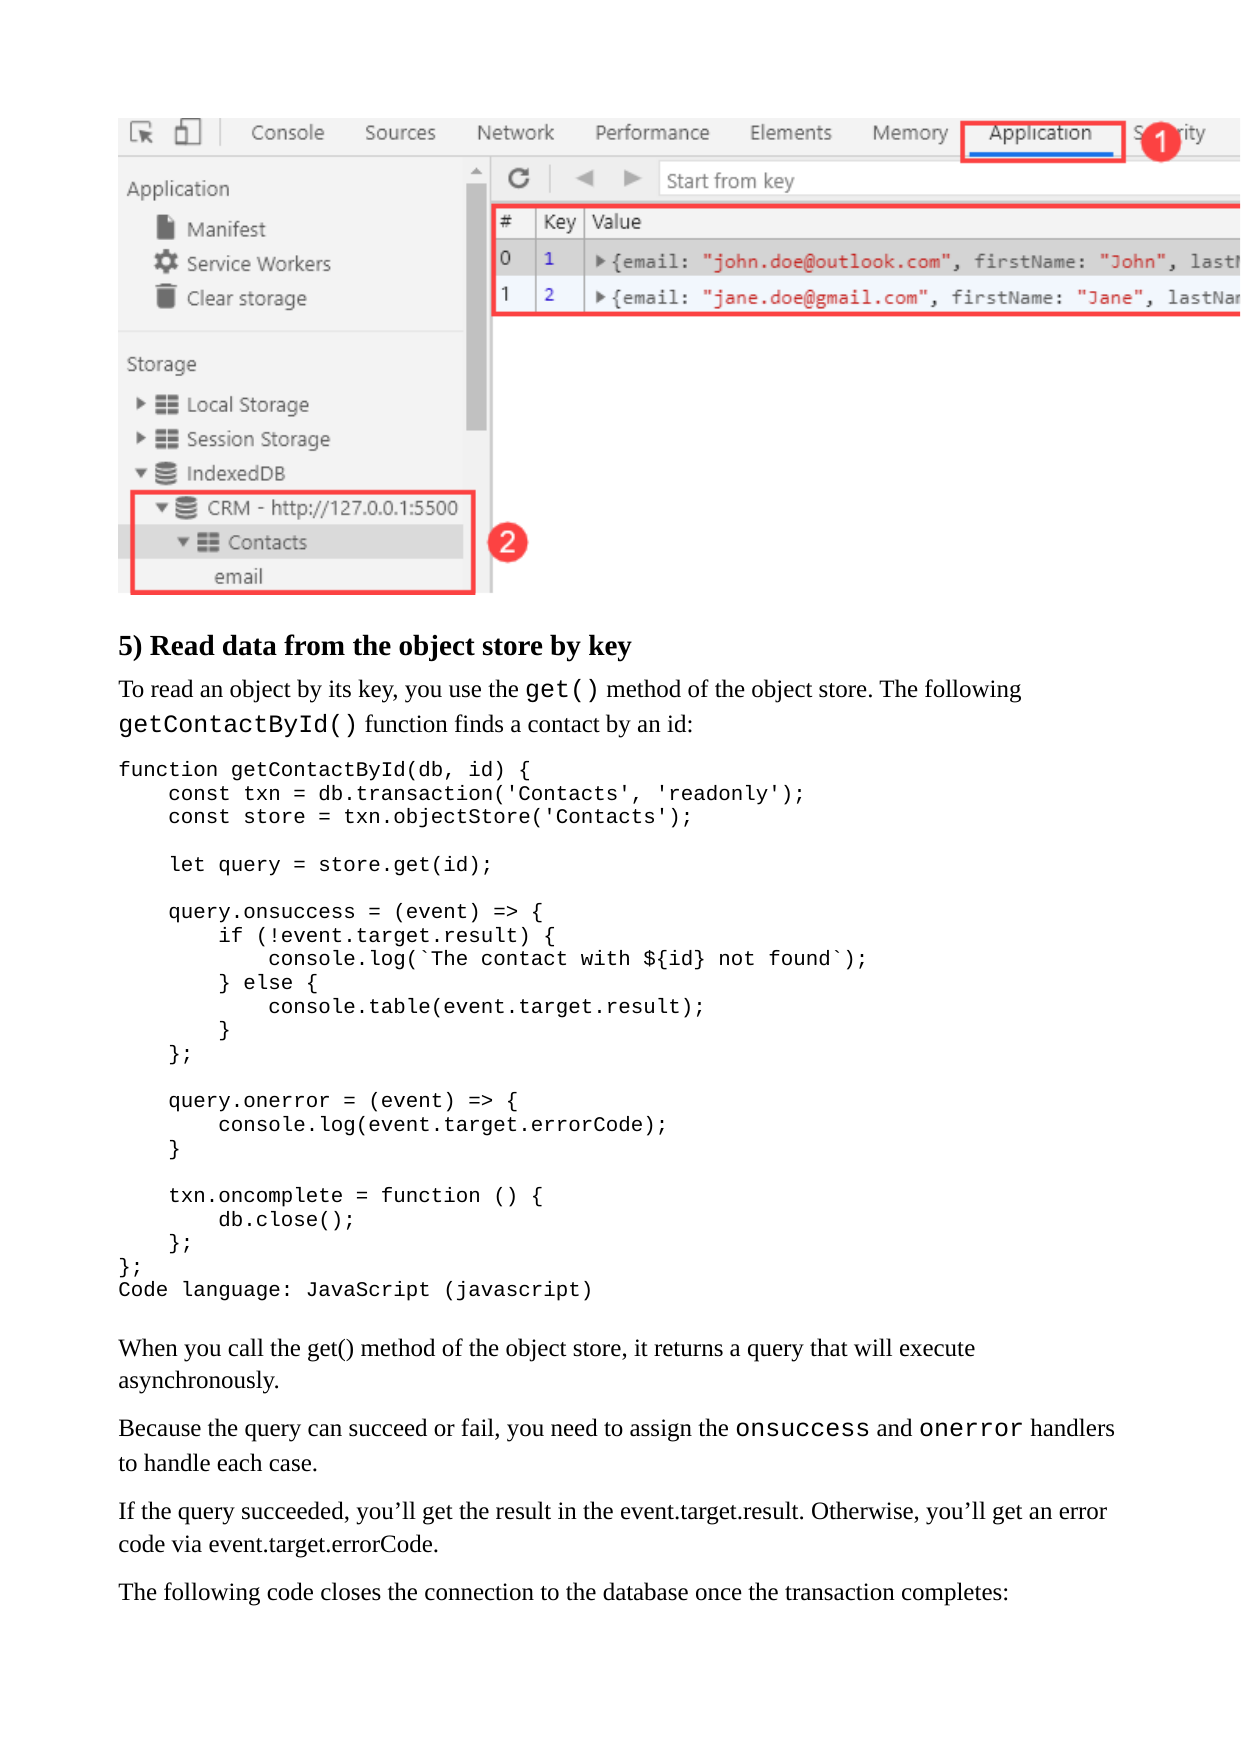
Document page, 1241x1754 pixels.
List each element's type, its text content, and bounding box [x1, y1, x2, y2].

text Because the query can succeed or fail, you need to assign the onsuccess and onerror handlers to handle each case. [118, 1413, 1122, 1477]
text When you call the get() method of the object store, it returns a query that will execute asynchronously. [118, 1333, 1122, 1394]
text If the query succeeded, you’ll get the result in the event.target.result. Otherwise, you’ll get an error code via event.target.errorCode. [118, 1496, 1122, 1558]
subtitle 5) Read data from the object store by key [118, 628, 1122, 662]
text db.close(); [118, 1208, 1122, 1232]
text Code language: JavaScript (javascript) [118, 1279, 1122, 1303]
text const store = txn.objectStore('Contacts'); [118, 807, 1122, 830]
text } else { [118, 972, 1122, 996]
text console.log(`The contact with ${id} not found`); [118, 948, 1122, 972]
text let query = store.get(id); [118, 854, 1122, 877]
text }; [118, 1256, 1122, 1279]
text } [118, 1019, 1122, 1043]
picture [118, 118, 1241, 595]
text txn.oncomplete = function () { [118, 1185, 1122, 1208]
text query.onsuccess = (event) => { [118, 901, 1122, 925]
text const txn = db.transaction('Contacts', 'readonly'); [118, 783, 1122, 807]
text console.table(event.target.result); [118, 996, 1122, 1019]
text console.log(event.target.errorCode); [118, 1114, 1122, 1138]
text query.onerror = (event) => { [118, 1090, 1122, 1114]
text The following code closes the connection to the database once the transaction completes: [118, 1577, 1122, 1605]
text To read an object by its key, you use the get() method of the object store. The following getContactById() function finds a contact by an id: [118, 674, 1122, 740]
text }; [118, 1232, 1122, 1256]
text if (!event.target.result) { [118, 925, 1122, 948]
text function getContactById(db, id) { [118, 759, 1122, 783]
text }; [118, 1043, 1122, 1067]
text } [118, 1138, 1122, 1161]
